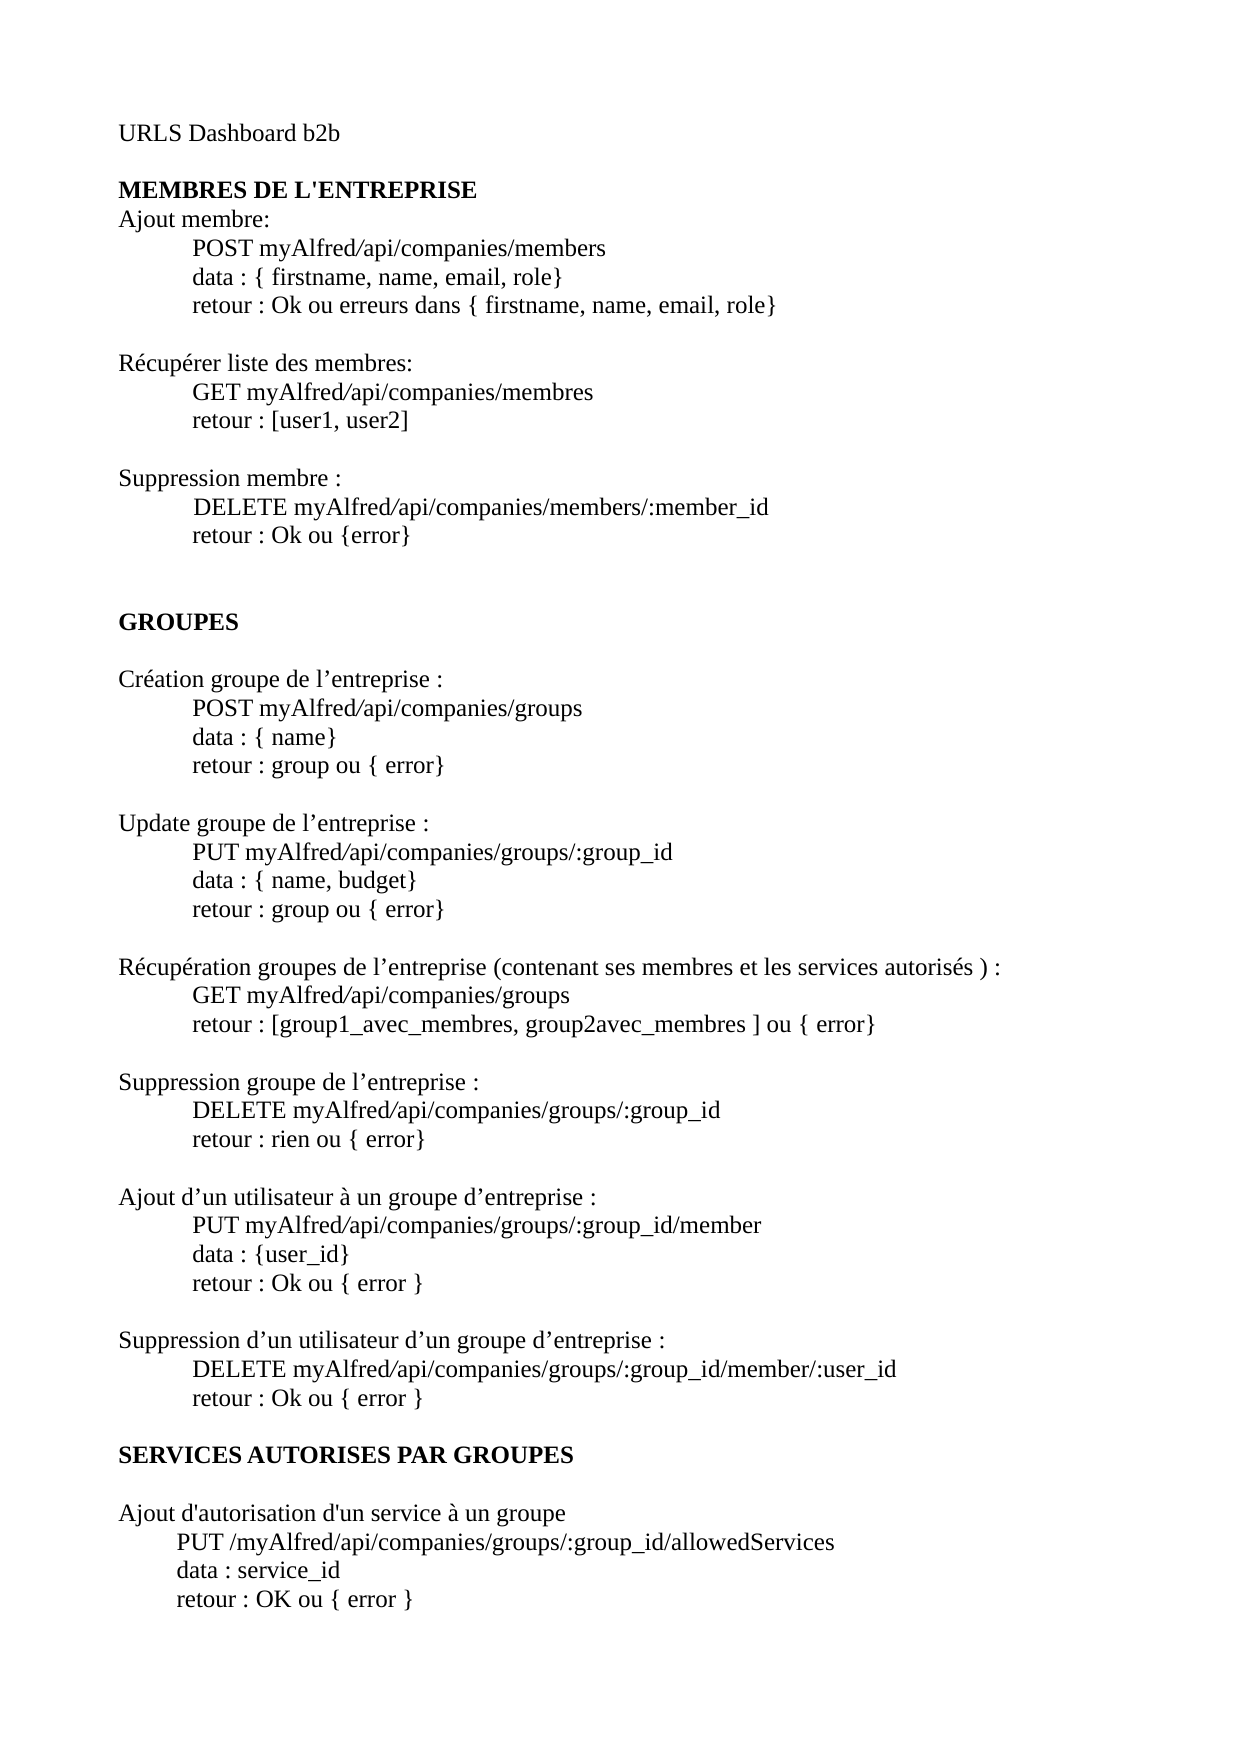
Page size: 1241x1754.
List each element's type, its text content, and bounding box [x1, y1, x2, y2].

text data : {user_id} [192, 1239, 1122, 1268]
text PUT myAlfred/api/companies/groups/:group_id/member [192, 1211, 1122, 1239]
text Update groupe de l’entreprise : [118, 808, 1122, 837]
text retour : Ok ou { error } [192, 1268, 1122, 1297]
text Ajout d’un utilisateur à un groupe d’entreprise : [118, 1182, 1122, 1211]
text data : { name, budget} [192, 866, 1122, 894]
text Récupération groupes de l’entreprise (contenant ses membres et les services autorisés ) : [118, 952, 1122, 981]
text POST myAlfred/api/companies/groups [192, 693, 1122, 722]
text retour : Ok ou { error } [192, 1383, 1122, 1412]
text retour : rien ou { error} [192, 1124, 1122, 1153]
text retour : [group1_avec_membres, group2avec_membres ] ou { error} [192, 1009, 1122, 1038]
text SERVICES AUTORISES PAR GROUPES [118, 1441, 1122, 1469]
text Création groupe de l’entreprise : [118, 664, 1122, 693]
text DELETE myAlfred/api/companies/groups/:group_id/member/:user_id [192, 1354, 1122, 1383]
text Ajout d'autorisation d'un service à un groupe [118, 1498, 1122, 1527]
text data : { firstname, name, email, role} [192, 262, 1122, 291]
text Ajout membre: [118, 204, 1122, 233]
text MEMBRES DE L'ENTREPRISE [118, 176, 1122, 204]
text data : { name} [192, 722, 1122, 751]
text retour : OK ou { error } [118, 1584, 1122, 1613]
text retour : Ok ou erreurs dans { firstname, name, email, role} [192, 291, 1122, 319]
text Récupérer liste des membres: [118, 348, 1122, 377]
text data : service_id [118, 1556, 1122, 1584]
text Suppression d’un utilisateur d’un groupe d’entreprise : [118, 1326, 1122, 1354]
text retour : group ou { error} [192, 751, 1122, 779]
text retour : Ok ou {error} [192, 521, 1122, 549]
text Suppression membre : [118, 463, 1122, 492]
text URLS Dashboard b2b [118, 118, 1122, 147]
text Suppression groupe de l’entreprise : [118, 1067, 1122, 1096]
text GET myAlfred/api/companies/groups [192, 981, 1122, 1009]
text GROUPES [118, 607, 1122, 636]
text PUT myAlfred/api/companies/groups/:group_id [192, 837, 1122, 866]
text GET myAlfred/api/companies/membres [192, 377, 1122, 406]
text DELETE myAlfred/api/companies/members/:member_id [118, 492, 1122, 521]
text retour : [user1, user2] [192, 406, 1122, 434]
text POST myAlfred/api/companies/members [192, 233, 1122, 262]
text retour : group ou { error} [192, 894, 1122, 923]
text PUT /myAlfred/api/companies/groups/:group_id/allowedServices [118, 1527, 1122, 1556]
text DELETE myAlfred/api/companies/groups/:group_id [192, 1096, 1122, 1124]
